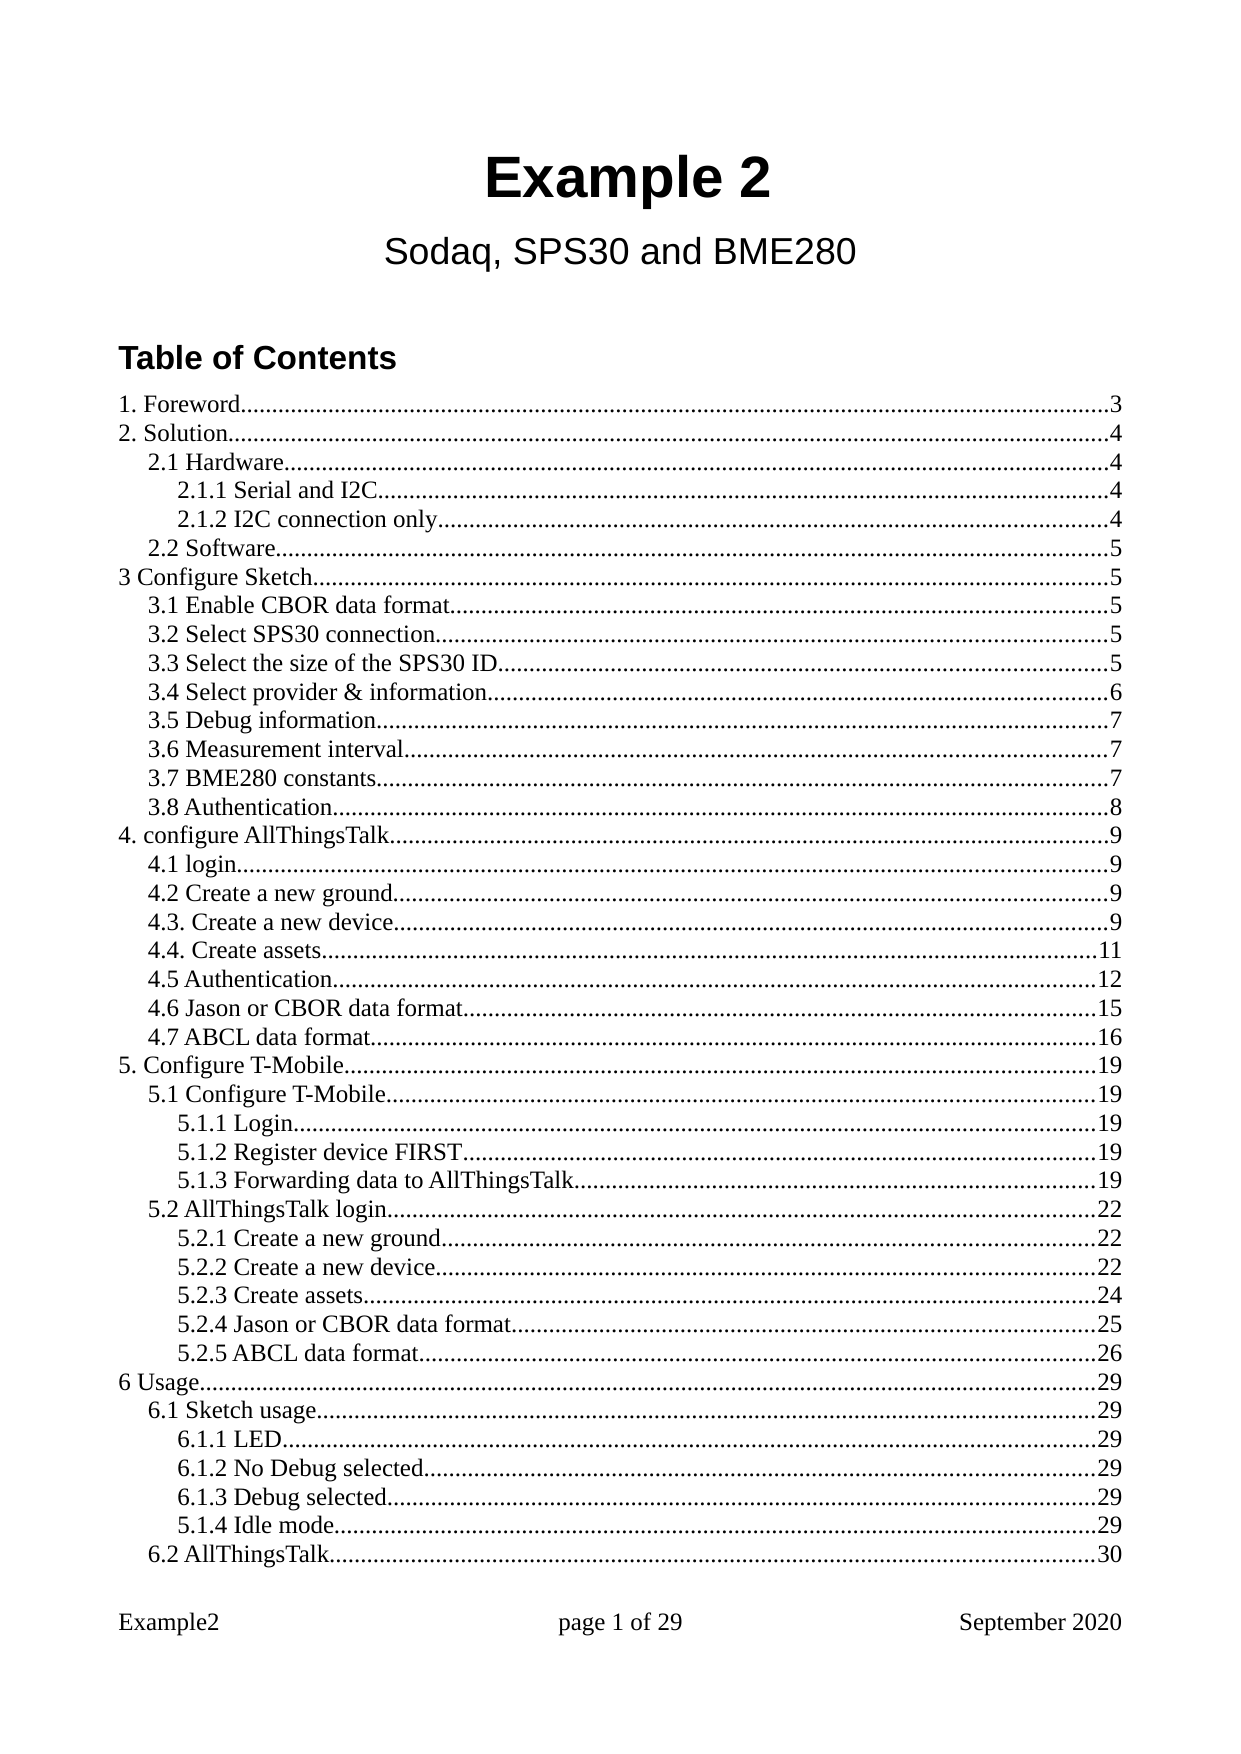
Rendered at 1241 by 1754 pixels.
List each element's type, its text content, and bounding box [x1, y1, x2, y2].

text 3.7 BME280 constants 7 [148, 763, 1122, 792]
text 2.1.2 I2C connection only 4 [177, 504, 1122, 533]
text 5.2.5 ABCL data format 26 [177, 1338, 1122, 1367]
subtitle Sodaq, SPS30 and BME280 [118, 229, 1122, 272]
text 4.5 Authentication 12 [148, 964, 1122, 993]
text 5.1.4 Idle mode 29 [177, 1511, 1122, 1539]
text 5.1.2 Register device FIRST 19 [177, 1137, 1122, 1166]
text 6.1.3 Debug selected 29 [177, 1482, 1122, 1511]
text 2. Solution 4 [118, 418, 1122, 447]
text 6.1 Sketch usage 29 [148, 1396, 1122, 1424]
text 3.4 Select provider & information 6 [148, 677, 1122, 706]
text 5. Configure T-Mobile 19 [118, 1051, 1122, 1079]
text 5.2 AllThingsTalk login 22 [148, 1194, 1122, 1223]
text 6.1.1 LED 29 [177, 1424, 1122, 1453]
text 5.1.1 Login 19 [177, 1108, 1122, 1137]
text 2.1 Hardware 4 [148, 447, 1122, 476]
text 5.2.2 Create a new device 22 [177, 1252, 1122, 1281]
text 6.1.2 No Debug selected 29 [177, 1453, 1122, 1482]
text 3.5 Debug information 7 [148, 706, 1122, 734]
text 6 Usage 29 [118, 1367, 1122, 1396]
text 4.7 ABCL data format 16 [148, 1022, 1122, 1051]
text 1. Foreword 3 [118, 389, 1122, 418]
text 3.8 Authentication 8 [148, 792, 1122, 821]
text 6.2 AllThingsTalk 30 [148, 1539, 1122, 1568]
text 3 Configure Sketch 5 [118, 562, 1122, 591]
text 5.2.4 Jason or CBOR data format 25 [177, 1309, 1122, 1338]
text 4.2 Create a new ground 9 [148, 878, 1122, 907]
text 3.6 Measurement interval 7 [148, 734, 1122, 763]
subtitle Table of Contents [118, 338, 1122, 377]
text 5.1 Configure T-Mobile 19 [148, 1079, 1122, 1108]
text 3.3 Select the size of the SPS30 ID 5 [148, 648, 1122, 677]
text 5.2.1 Create a new ground 22 [177, 1223, 1122, 1252]
title Example 2 [118, 143, 1122, 210]
text 3.1 Enable CBOR data format 5 [148, 591, 1122, 619]
text 4.4. Create assets 11 [148, 936, 1122, 964]
text 5.1.3 Forwarding data to AllThingsTalk 19 [177, 1166, 1122, 1194]
text 2.1.1 Serial and I2C 4 [177, 476, 1122, 504]
text 2.2 Software 5 [148, 533, 1122, 562]
text 4.3. Create a new device 9 [148, 907, 1122, 936]
text 4.6 Jason or CBOR data format 15 [148, 993, 1122, 1022]
text 4.1 login 9 [148, 849, 1122, 878]
text 4. configure AllThingsTalk 9 [118, 821, 1122, 849]
text 5.2.3 Create assets 24 [177, 1281, 1122, 1309]
text 3.2 Select SPS30 connection 5 [148, 619, 1122, 648]
